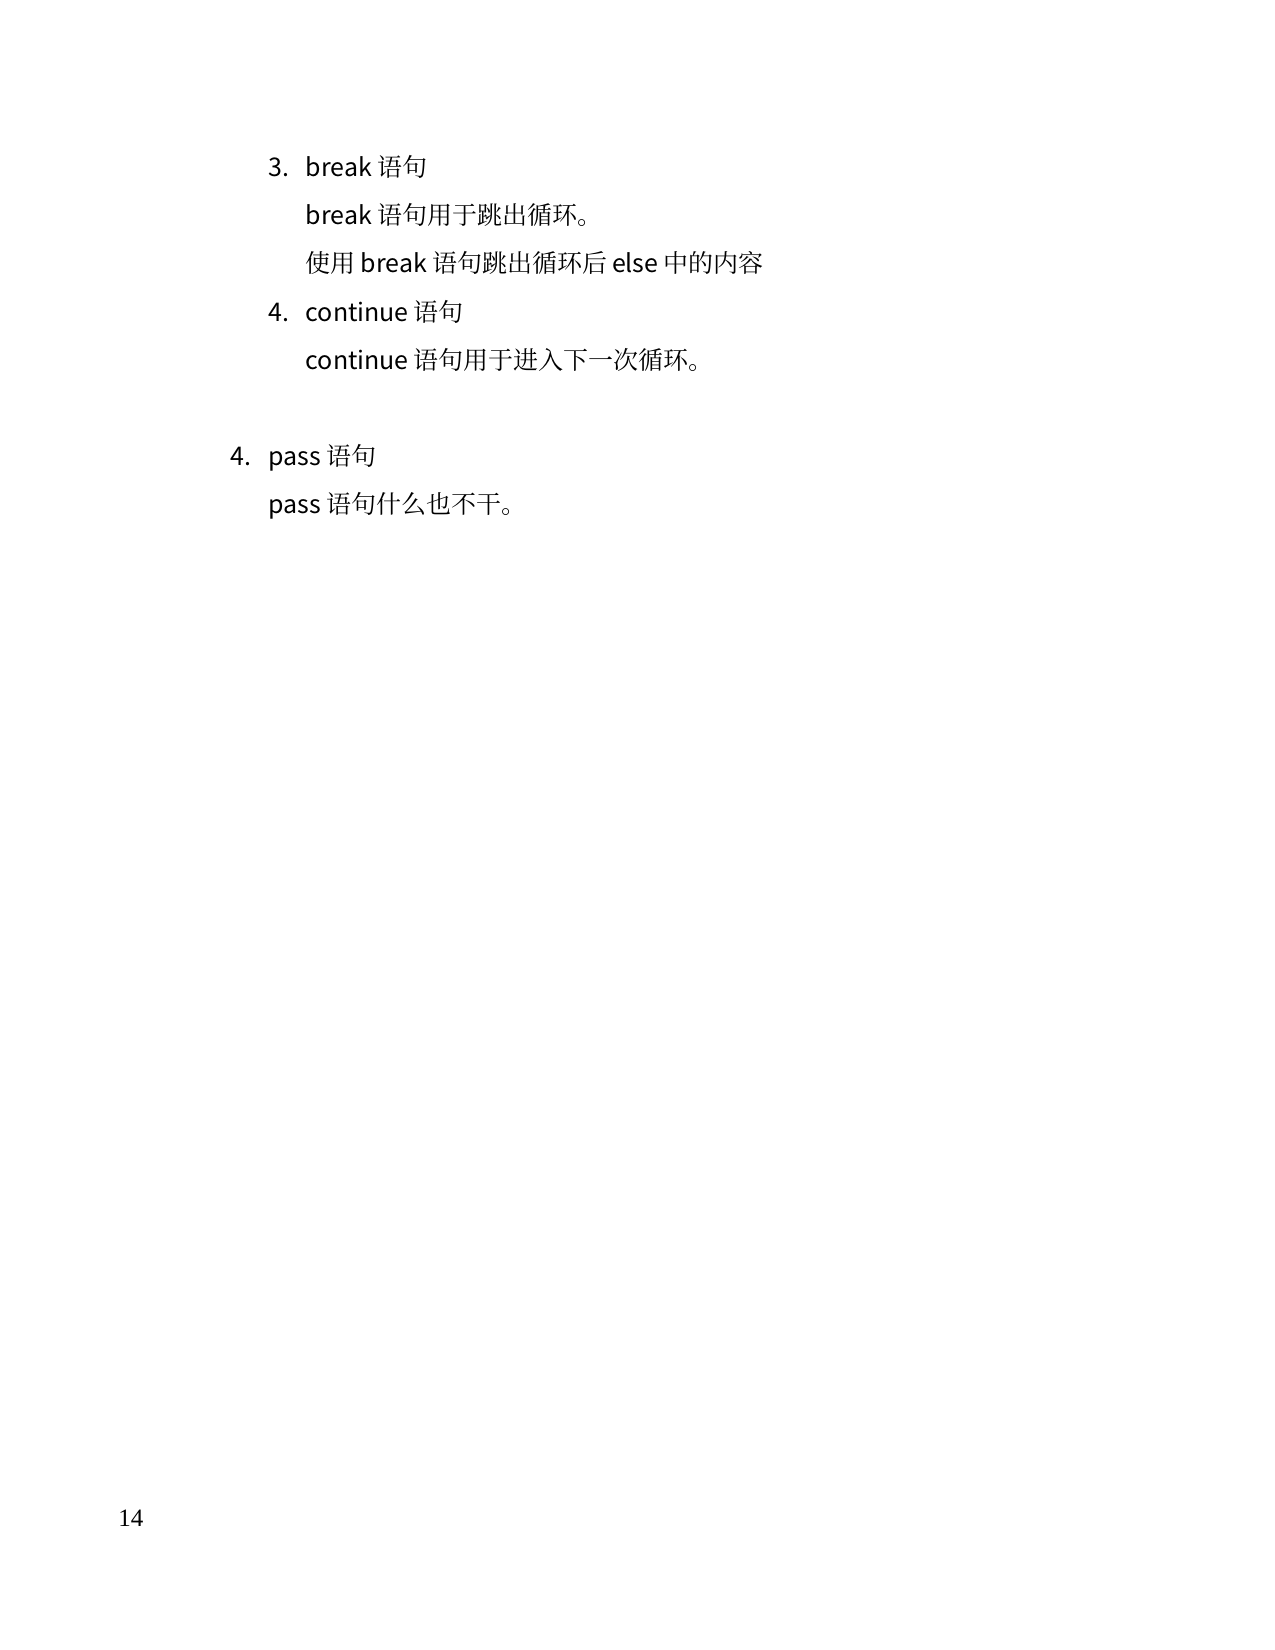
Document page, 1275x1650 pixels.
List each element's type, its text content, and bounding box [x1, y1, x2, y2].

list continue语句 [268, 292, 1157, 328]
list pass语句什么也不干。 [231, 484, 1157, 521]
list break语句 [268, 148, 1157, 184]
list break语句用于跳出循环。 [268, 196, 1157, 232]
list continue语句用于进入下一次循环。 [268, 340, 1157, 376]
list pass语句 [231, 436, 1157, 473]
list 使用break语句跳出循环后else中的内容 [268, 244, 1157, 280]
